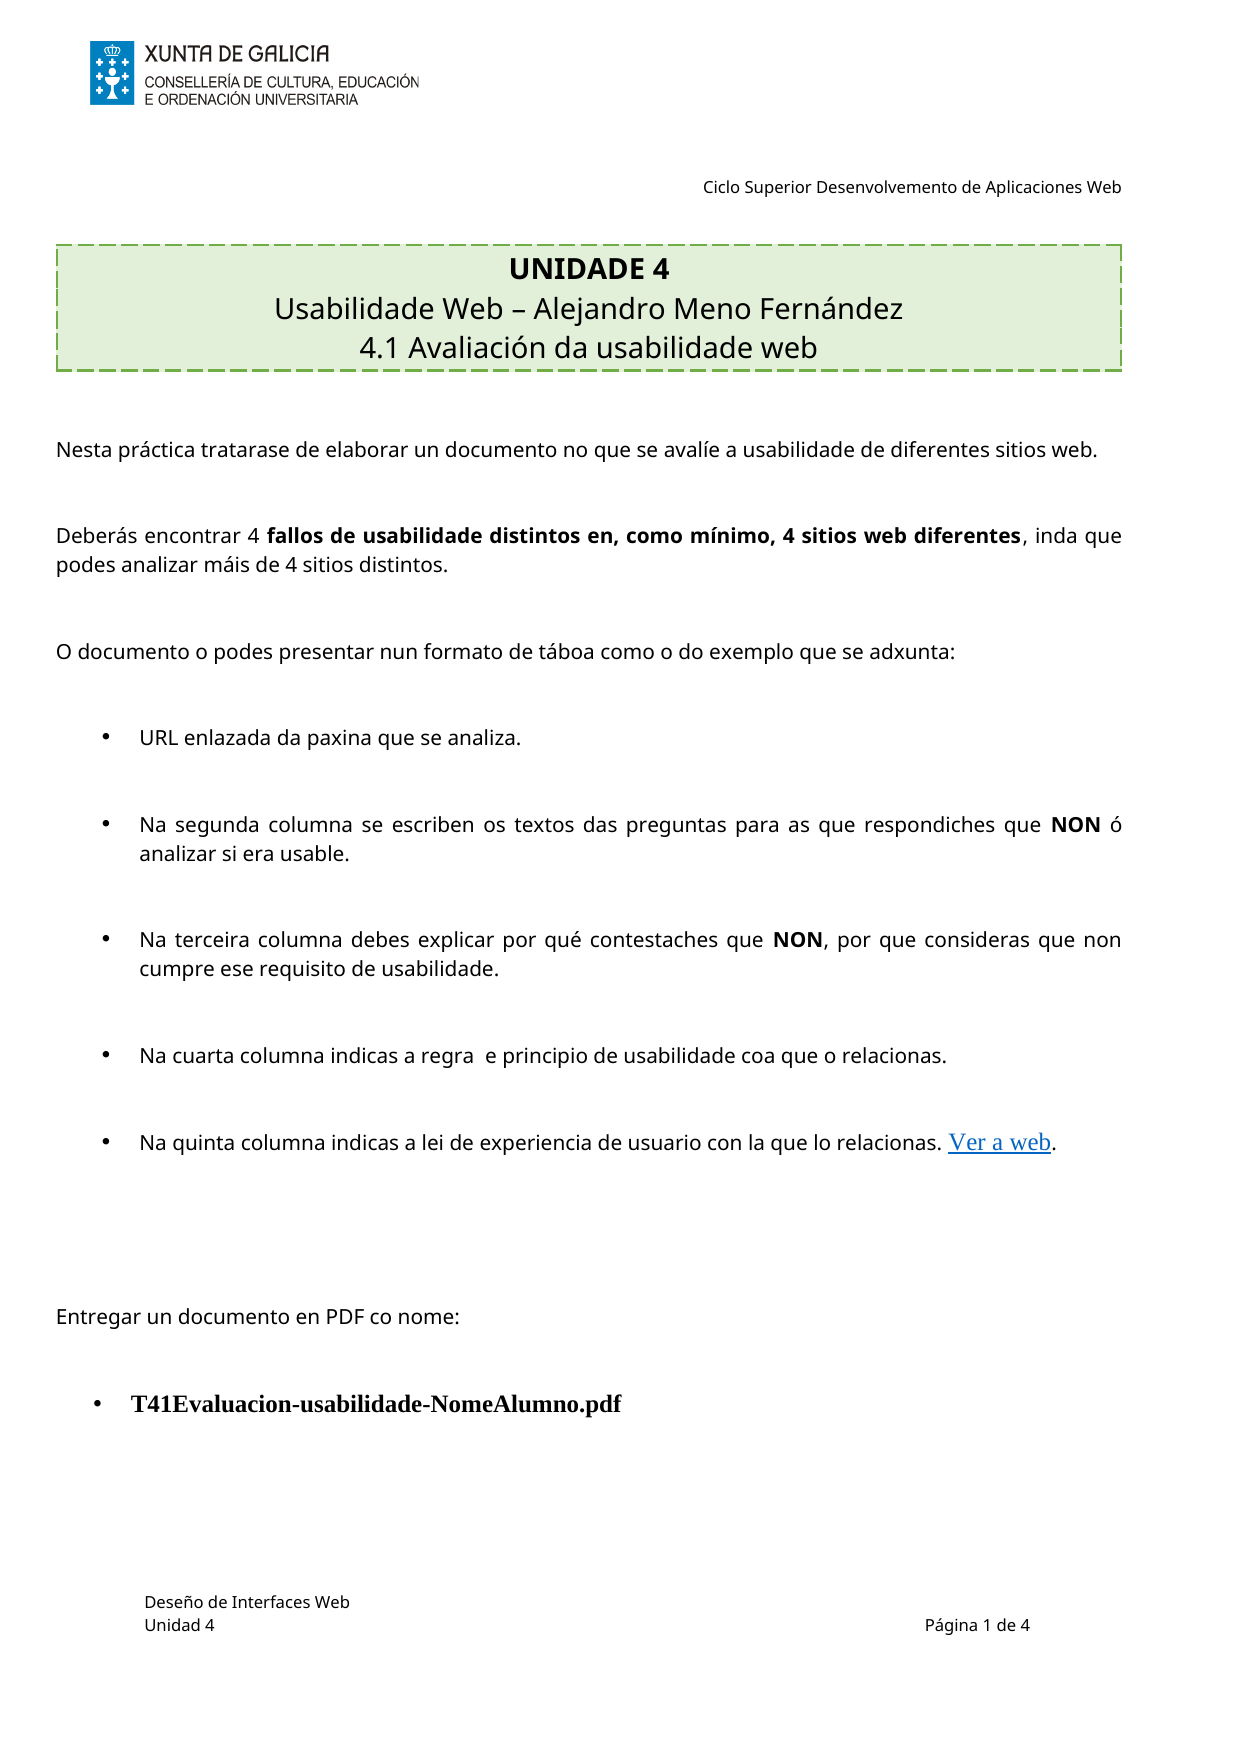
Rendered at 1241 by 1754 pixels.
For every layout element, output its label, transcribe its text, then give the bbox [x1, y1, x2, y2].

list T41Evaluacion-usabilidade-NomeAlumno.pdf [93, 1389, 1122, 1418]
text UNIDADE 4 [56, 244, 1122, 284]
list URL enlazada da paxina que se analiza. [102, 723, 1122, 752]
list Na cuarta columna indicas a regra e principio de usabilidade coa que o relacionas. [102, 1041, 1122, 1069]
text Usabilidade Web – Alejandro Meno Fernández [56, 284, 1122, 323]
list Na quinta columna indicas a lei de experiencia de usuario con la que lo relacionas. Ver a web. [102, 1127, 1122, 1157]
text Deberás encontrar 4 fallos de usabilidade distintos en, como mínimo, 4 sitios web diferentes, inda que podes analizar máis de 4 sitios distintos. [56, 522, 1122, 578]
text O documento o podes presentar nun formato de táboa como o do exemplo que se adxunta: [56, 637, 1122, 665]
text Entregar un documento en PDF co nome: [56, 1302, 1122, 1331]
list Na terceira columna debes explicar por qué contestaches que NON, por que consideras que non cumpre ese requisito de usabilidade. [102, 926, 1122, 982]
list Na segunda columna se escriben os textos das preguntas para as que respondiches que NON ó analizar si era usable. [102, 810, 1122, 867]
text Nesta práctica tratarase de elaborar un documento no que se avalíe a usabilidade de diferentes sitios web. [56, 435, 1122, 463]
text 4.1 Avaliación da usabilidade web [56, 323, 1122, 372]
